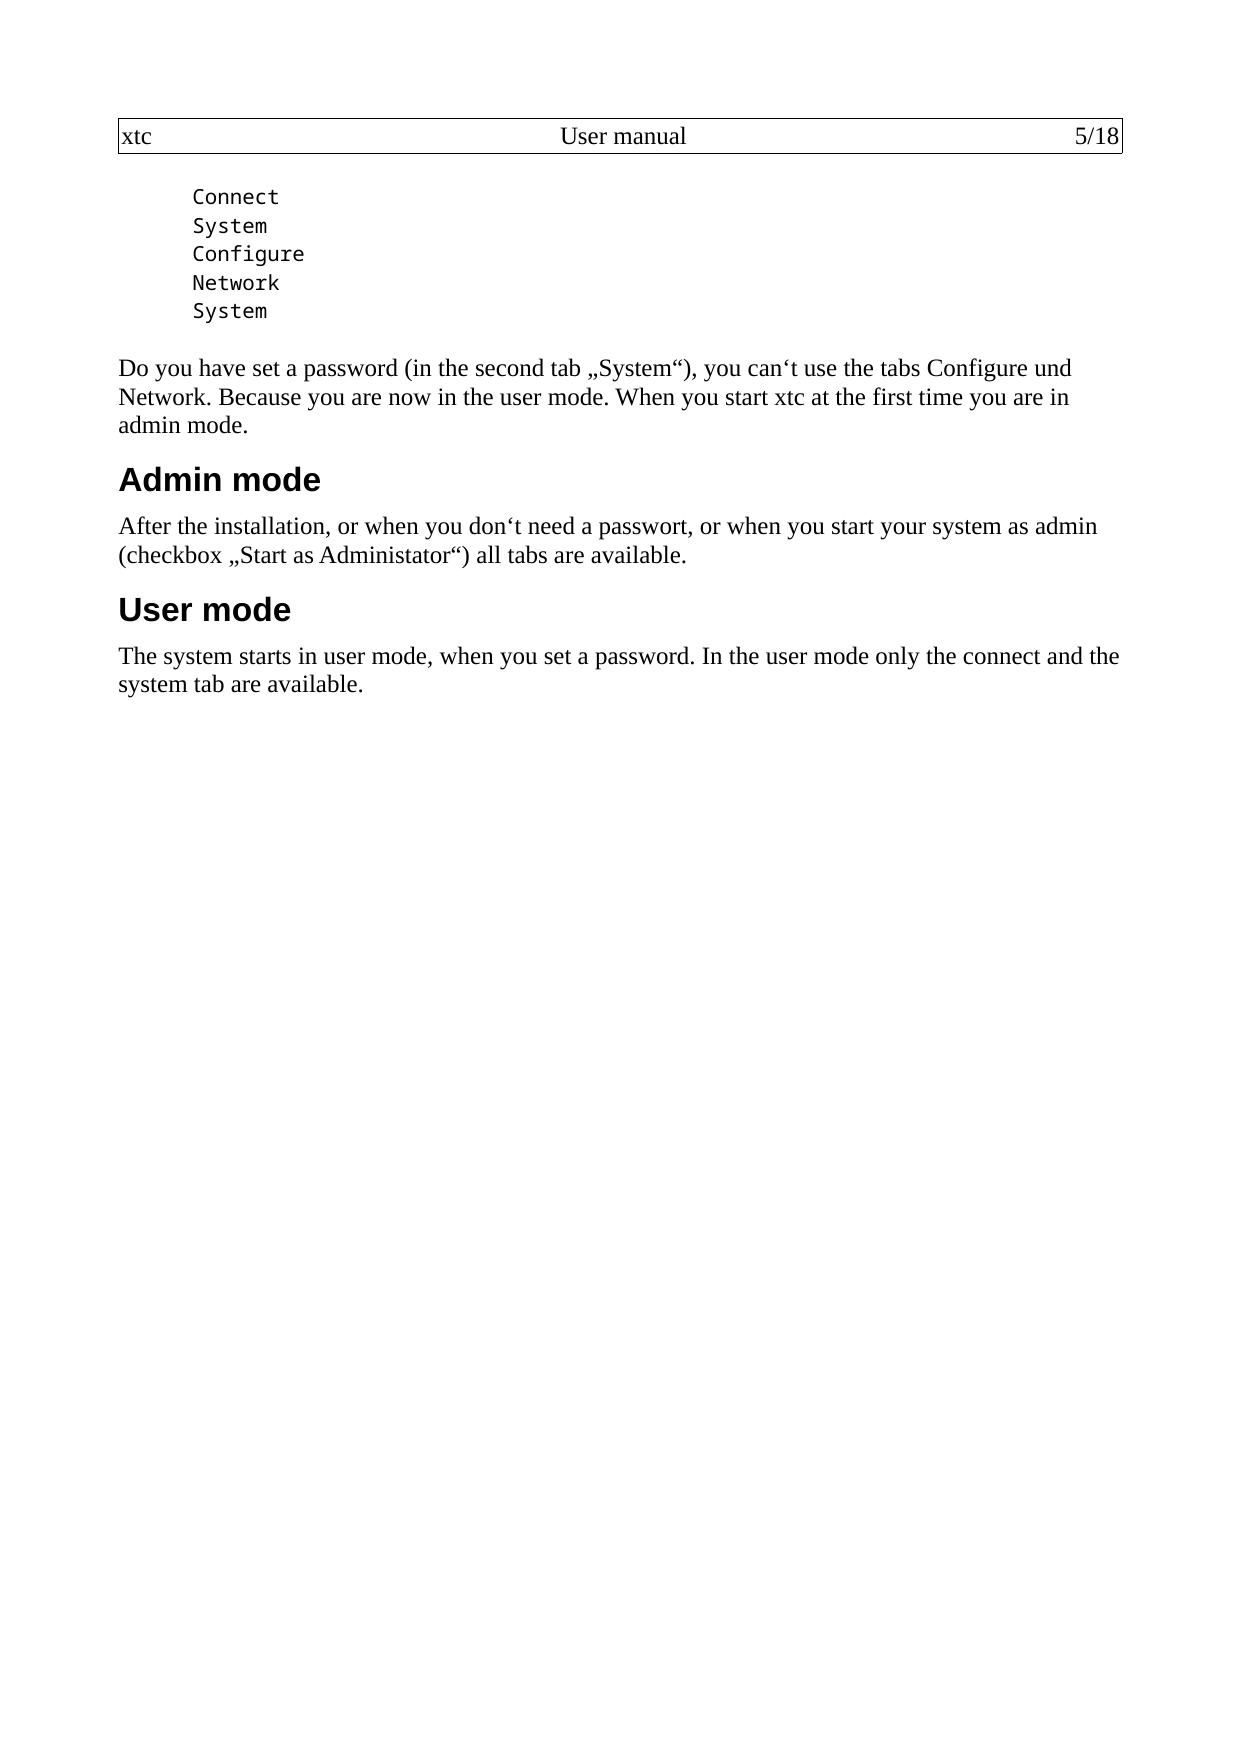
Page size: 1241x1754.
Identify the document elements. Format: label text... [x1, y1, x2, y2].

subtitle Admin mode [118, 460, 1122, 499]
text Configure [118, 239, 1122, 268]
text System [118, 211, 1122, 239]
text System [118, 296, 1122, 324]
text The system starts in user mode, when you set a password. In the user mode only the connect and the system tab are available. [118, 641, 1122, 698]
text Do you have set a password (in the second tab „System“), you can‘t use the tabs Configure und Network. Because you are now in the user mode. When you start xtc at the first time you are in admin mode. [118, 353, 1122, 439]
text Network [118, 268, 1122, 296]
subtitle User mode [118, 589, 1122, 628]
text After the installation, or when you don‘t need a passwort, or when you start your system as admin (checkbox „Start as Administator“) all tabs are available. [118, 511, 1122, 569]
text Connect [118, 182, 1122, 211]
